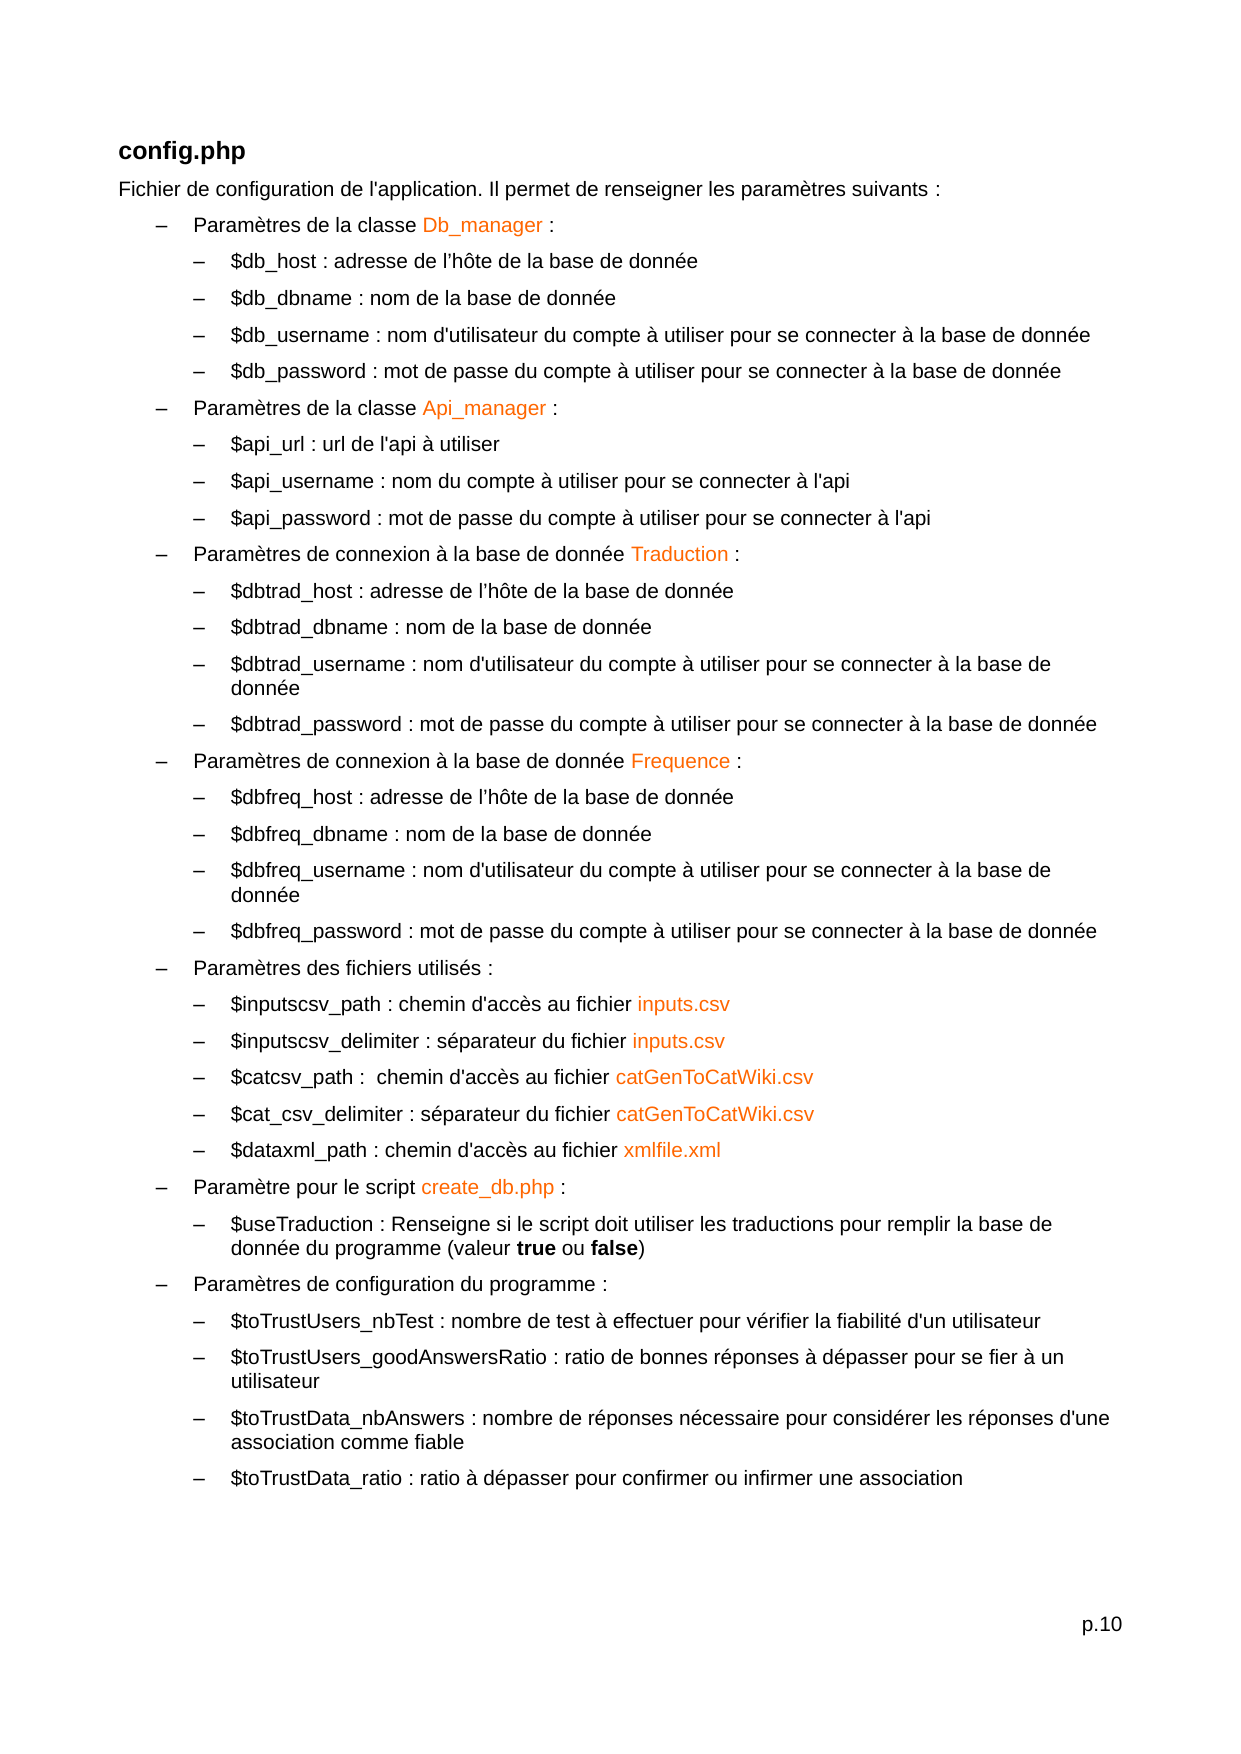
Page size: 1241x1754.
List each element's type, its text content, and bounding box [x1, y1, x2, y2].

list $db_dbname : nom de la base de donnée [193, 286, 1122, 310]
list $inputscsv_path : chemin d'accès au fichier inputs.csv [193, 992, 1122, 1016]
list $dataxml_path : chemin d'accès au fichier xmlfile.xml [193, 1138, 1122, 1162]
list $useTraduction : Renseigne si le script doit utiliser les traductions pour remplir la base de donnée du programme (valeur true ou false) [193, 1211, 1122, 1259]
list $toTrustData_nbAnswers : nombre de réponses nécessaire pour considérer les réponses d'une association comme fiable [193, 1406, 1122, 1453]
list $dbfreq_dbname : nom de la base de donnée [193, 822, 1122, 846]
list Paramètres des fichiers utilisés : [156, 955, 1122, 979]
list Paramètres de la classe Db_manager : [156, 213, 1122, 237]
list $toTrustUsers_nbTest : nombre de test à effectuer pour vérifier la fiabilité d'un utilisateur [193, 1308, 1122, 1332]
list $toTrustUsers_goodAnswersRatio : ratio de bonnes réponses à dépasser pour se fier à un utilisateur [193, 1345, 1122, 1393]
list $inputscsv_delimiter : séparateur du fichier inputs.csv [193, 1028, 1122, 1053]
text Fichier de configuration de l'application. Il permet de renseigner les paramètres suivants : [118, 176, 1122, 200]
list Paramètres de la classe Api_manager : [156, 396, 1122, 420]
list $dbfreq_host : adresse de l’hôte de la base de donnée [193, 785, 1122, 809]
list $dbtrad_password : mot de passe du compte à utiliser pour se connecter à la base de donnée [193, 712, 1122, 736]
list Paramètres de connexion à la base de donnée Traduction : [156, 542, 1122, 566]
list $db_host : adresse de l’hôte de la base de donnée [193, 249, 1122, 273]
list $dbtrad_username : nom d'utilisateur du compte à utiliser pour se connecter à la base de donnée [193, 652, 1122, 699]
list $dbfreq_username : nom d'utilisateur du compte à utiliser pour se connecter à la base de donnée [193, 858, 1122, 906]
list $toTrustData_ratio : ratio à dépasser pour confirmer ou infirmer une association [193, 1466, 1122, 1490]
list Paramètre pour le script create_db.php : [156, 1175, 1122, 1199]
list Paramètres de connexion à la base de donnée Frequence : [156, 749, 1122, 773]
list $api_url : url de l'api à utiliser [193, 432, 1122, 456]
list $dbtrad_host : adresse de l’hôte de la base de donnée [193, 578, 1122, 602]
list $db_password : mot de passe du compte à utiliser pour se connecter à la base de donnée [193, 359, 1122, 383]
list $dbtrad_dbname : nom de la base de donnée [193, 615, 1122, 639]
list $dbfreq_password : mot de passe du compte à utiliser pour se connecter à la base de donnée [193, 919, 1122, 943]
list $api_password : mot de passe du compte à utiliser pour se connecter à l'api [193, 505, 1122, 529]
list $db_username : nom d'utilisateur du compte à utiliser pour se connecter à la base de donnée [193, 322, 1122, 347]
subtitle config.php [118, 136, 1122, 164]
list $cat_csv_delimiter : séparateur du fichier catGenToCatWiki.csv [193, 1102, 1122, 1126]
list Paramètres de configuration du programme : [156, 1272, 1122, 1296]
list $catcsv_path : chemin d'accès au fichier catGenToCatWiki.csv [193, 1065, 1122, 1089]
list $api_username : nom du compte à utiliser pour se connecter à l'api [193, 469, 1122, 493]
